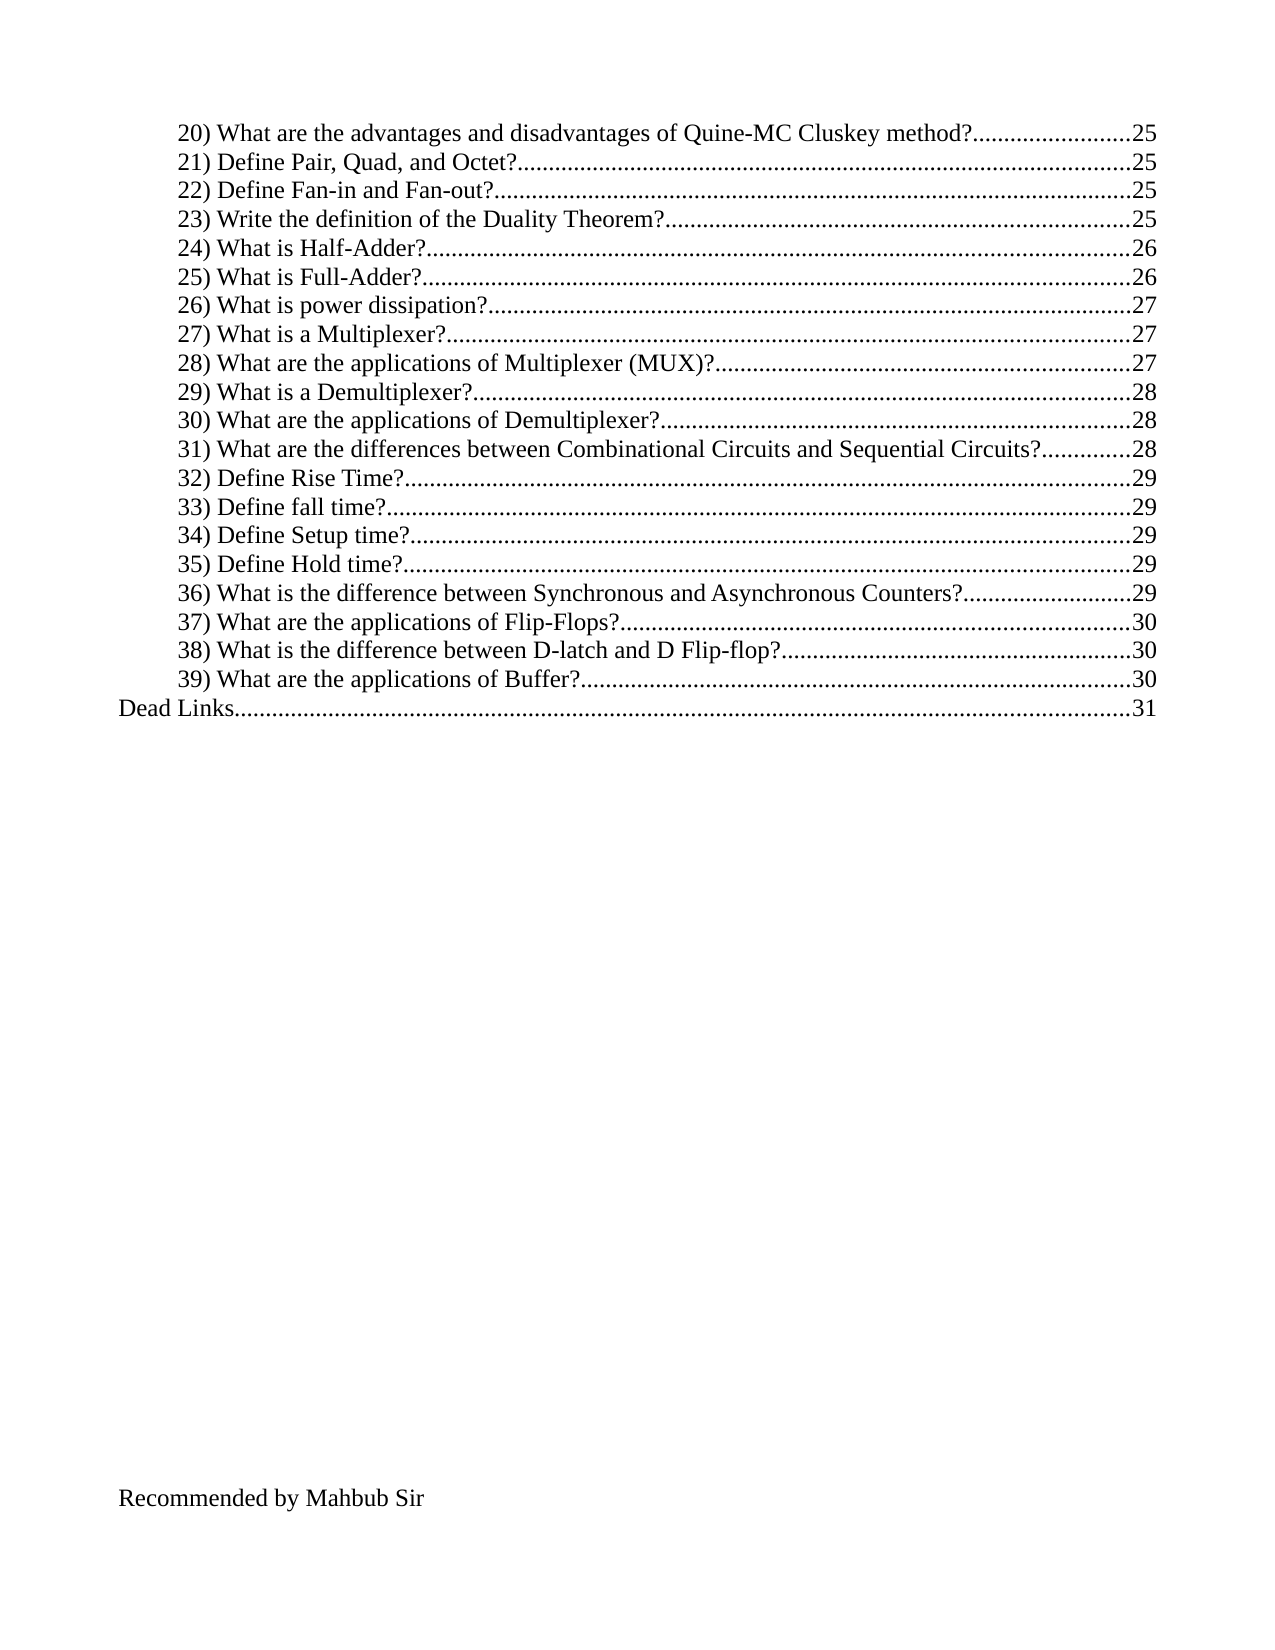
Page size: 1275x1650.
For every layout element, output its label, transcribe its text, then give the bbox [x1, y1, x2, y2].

text 38) What is the difference between D-latch and D Flip-flop? 30 [177, 636, 1157, 664]
text Recommended by Mahbub Sir [118, 1483, 1157, 1512]
text 32) Define Rise Time? 29 [177, 463, 1157, 492]
text 25) What is Full-Adder? 26 [177, 262, 1157, 291]
text 22) Define Fan-in and Fan-out? 25 [177, 176, 1157, 204]
text 35) Define Hold time? 29 [177, 549, 1157, 578]
text 26) What is power dissipation? 27 [177, 291, 1157, 319]
text 30) What are the applications of Demultiplexer? 28 [177, 406, 1157, 434]
text 23) Write the definition of the Duality Theorem? 25 [177, 204, 1157, 233]
text 21) Define Pair, Quad, and Octet? 25 [177, 147, 1157, 176]
text 29) What is a Demultiplexer? 28 [177, 377, 1157, 406]
text 33) Define fall time? 29 [177, 492, 1157, 521]
text 36) What is the difference between Synchronous and Asynchronous Counters? 29 [177, 578, 1157, 607]
text Dead Links 31 [118, 693, 1157, 722]
text 24) What is Half-Adder? 26 [177, 233, 1157, 262]
text 28) What are the applications of Multiplexer (MUX)? 27 [177, 348, 1157, 377]
text 37) What are the applications of Flip-Flops? 30 [177, 607, 1157, 636]
text 27) What is a Multiplexer? 27 [177, 319, 1157, 348]
text 34) Define Setup time? 29 [177, 521, 1157, 549]
text 20) What are the advantages and disadvantages of Quine-MC Cluskey method? 25 [177, 118, 1157, 147]
text 39) What are the applications of Buffer? 30 [177, 664, 1157, 693]
text 31) What are the differences between Combinational Circuits and Sequential Circuits? 28 [177, 434, 1157, 463]
